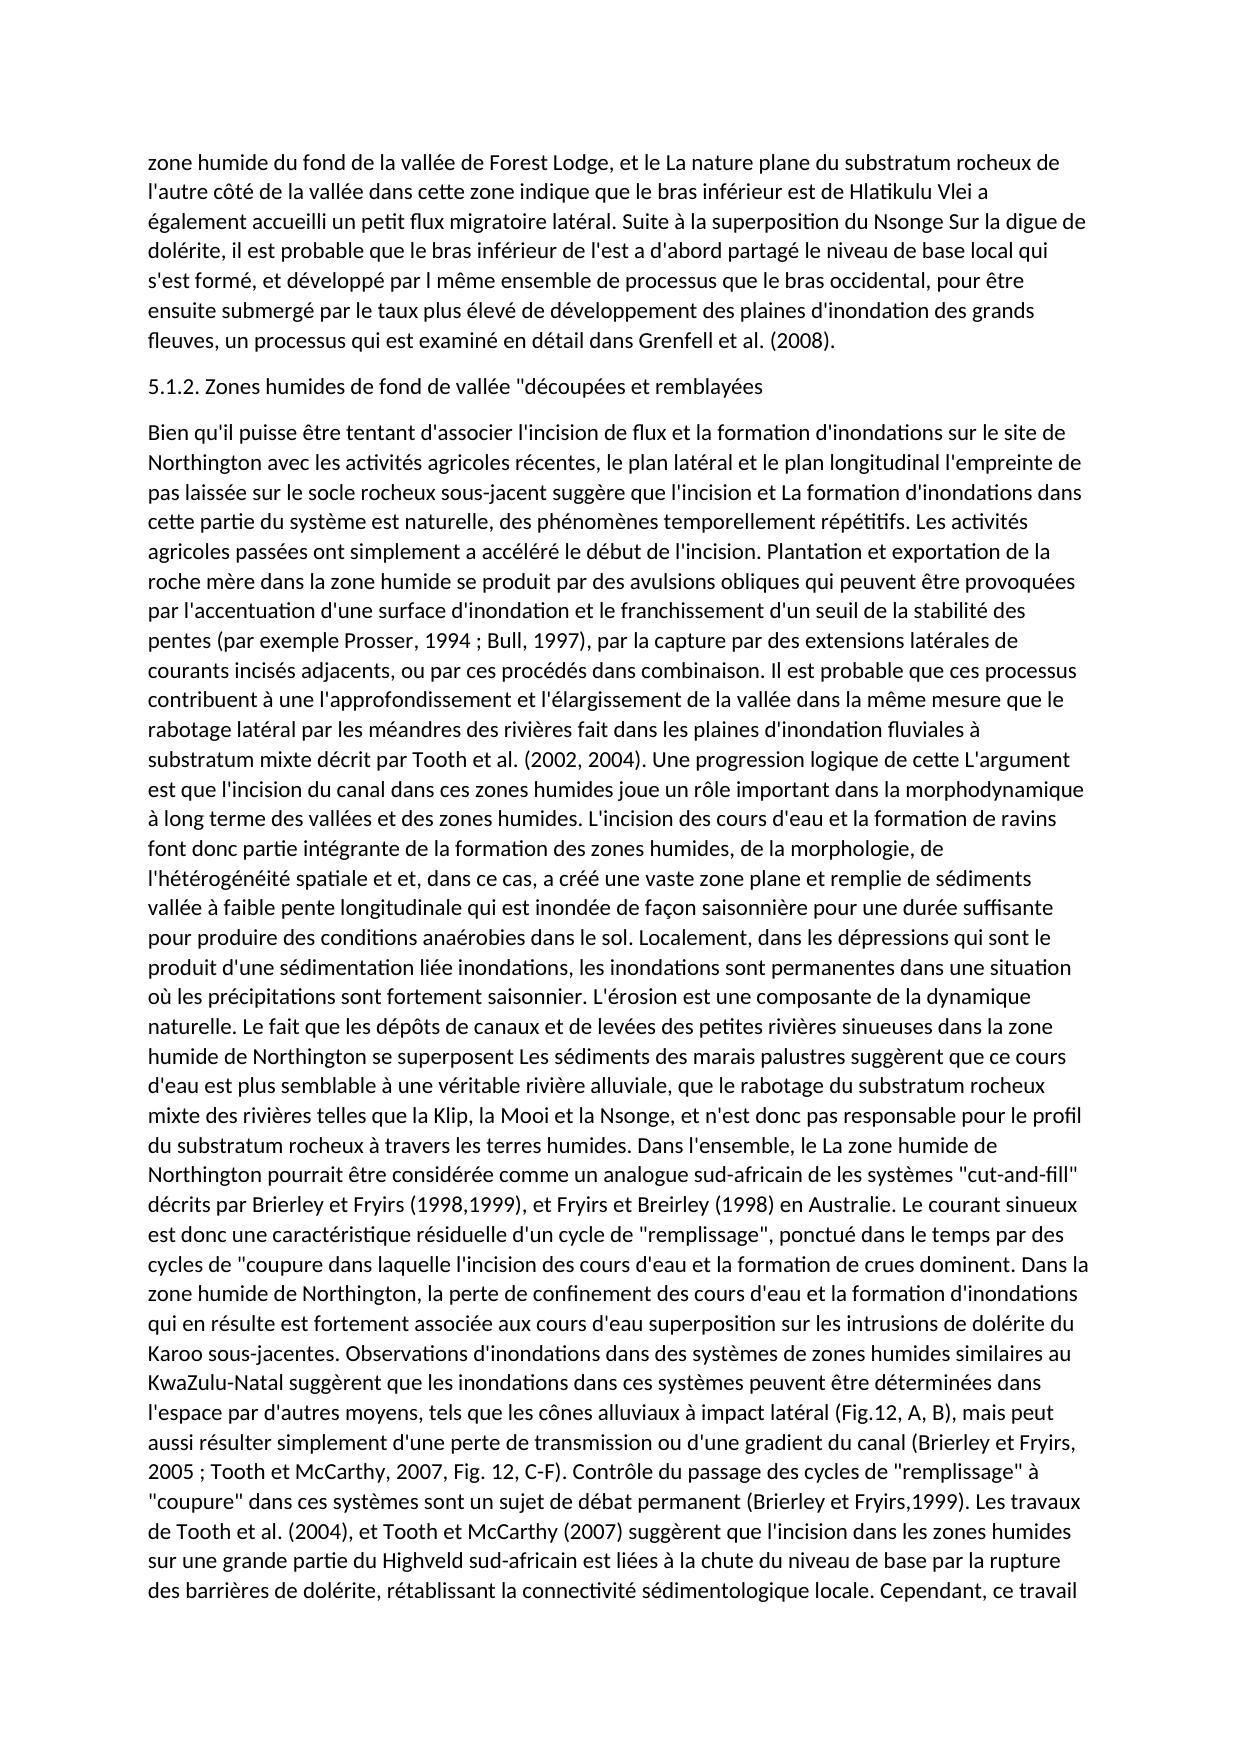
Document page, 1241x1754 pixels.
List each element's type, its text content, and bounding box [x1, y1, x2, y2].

text 5.1.2. Zones humides de fond de vallée "découpées et remblayées [148, 372, 1093, 400]
text Bien qu'il puisse être tentant d'associer l'incision de flux et la formation d'inondations sur le site de Northington avec les activités agricoles récentes, le plan latéral et le plan longitudinal l'empreinte de pas laissée sur le socle rocheux sous-jacent suggère que l'incision et La formation d'inondations dans cette partie du système est naturelle, des phénomènes temporellement répétitifs. Les activités agricoles passées ont simplement a accéléré le début de l'incision. Plantation et exportation de la roche mère dans la zone humide se produit par des avulsions obliques qui peuvent être provoquées par l'accentuation d'une surface d'inondation et le franchissement d'un seuil de la stabilité des pentes (par exemple Prosser, 1994 ; Bull, 1997), par la capture par des extensions latérales de courants incisés adjacents, ou par ces procédés dans combinaison. Il est probable que ces processus contribuent à une l'approfondissement et l'élargissement de la vallée dans la même mesure que le rabotage latéral par les méandres des rivières fait dans les plaines d'inondation fluviales à substratum mixte décrit par Tooth et al. (2002, 2004). Une progression logique de cette L'argument est que l'incision du canal dans ces zones humides joue un rôle important dans la morphodynamique à long terme des vallées et des zones humides. L'incision des cours d'eau et la formation de ravins font donc partie intégrante de la formation des zones humides, de la morphologie, de l'hétérogénéité spatiale et et, dans ce cas, a créé une vaste zone plane et remplie de sédiments vallée à faible pente longitudinale qui est inondée de façon saisonnière pour une durée suffisante pour produire des conditions anaérobies dans le sol. Localement, dans les dépressions qui sont le produit d'une sédimentation liée inondations, les inondations sont permanentes dans une situation où les précipitations sont fortement saisonnier. L'érosion est une composante de la dynamique naturelle. Le fait que les dépôts de canaux et de levées des petites rivières sinueuses dans la zone humide de Northington se superposent Les sédiments des marais palustres suggèrent que ce cours d'eau est plus semblable à une véritable rivière alluviale, que le rabotage du substratum rocheux mixte des rivières telles que la Klip, la Mooi et la Nsonge, et n'est donc pas responsable pour le profil du substratum rocheux à travers les terres humides. Dans l'ensemble, le La zone humide de Northington pourrait être considérée comme un analogue sud-africain de les systèmes "cut-and-fill" décrits par Brierley et Fryirs (1998,1999), et Fryirs et Breirley (1998) en Australie. Le courant sinueux est donc une caractéristique résiduelle d'un cycle de "remplissage", ponctué dans le temps par des cycles de "coupure dans laquelle l'incision des cours d'eau et la formation de crues dominent. Dans la zone humide de Northington, la perte de confinement des cours d'eau et la formation d'inondations qui en résulte est fortement associée aux cours d'eau superposition sur les intrusions de dolérite du Karoo sous-jacentes. Observations d'inondations dans des systèmes de zones humides similaires au KwaZulu-Natal suggèrent que les inondations dans ces systèmes peuvent être déterminées dans l'espace par d'autres moyens, tels que les cônes alluviaux à impact latéral (Fig.12, A, B), mais peut aussi résulter simplement d'une perte de transmission ou d'une gradient du canal (Brierley et Fryirs, 2005 ; Tooth et McCarthy, 2007, Fig. 12, C-F). Contrôle du passage des cycles de "remplissage" à "coupure" dans ces systèmes sont un sujet de débat permanent (Brierley et Fryirs,1999). Les travaux de Tooth et al. (2004), et Tooth et McCarthy (2007) suggèrent que l'incision dans les zones humides sur une grande partie du Highveld sud-africain est liées à la chute du niveau de base par la rupture des barrières de dolérite, rétablissant la connectivité sédimentologique locale. Cependant, ce travail [148, 418, 1093, 1604]
text zone humide du fond de la vallée de Forest Lodge, et le La nature plane du substratum rocheux de l'autre côté de la vallée dans cette zone indique que le bras inférieur est de Hlatikulu Vlei a également accueilli un petit flux migratoire latéral. Suite à la superposition du Nsonge Sur la digue de dolérite, il est probable que le bras inférieur de l'est a d'abord partagé le niveau de base local qui s'est formé, et développé par l même ensemble de processus que le bras occidental, pour être ensuite submergé par le taux plus élevé de développement des plaines d'inondation des grands fleuves, un processus qui est examiné en détail dans Grenfell et al. (2008). [148, 148, 1093, 354]
